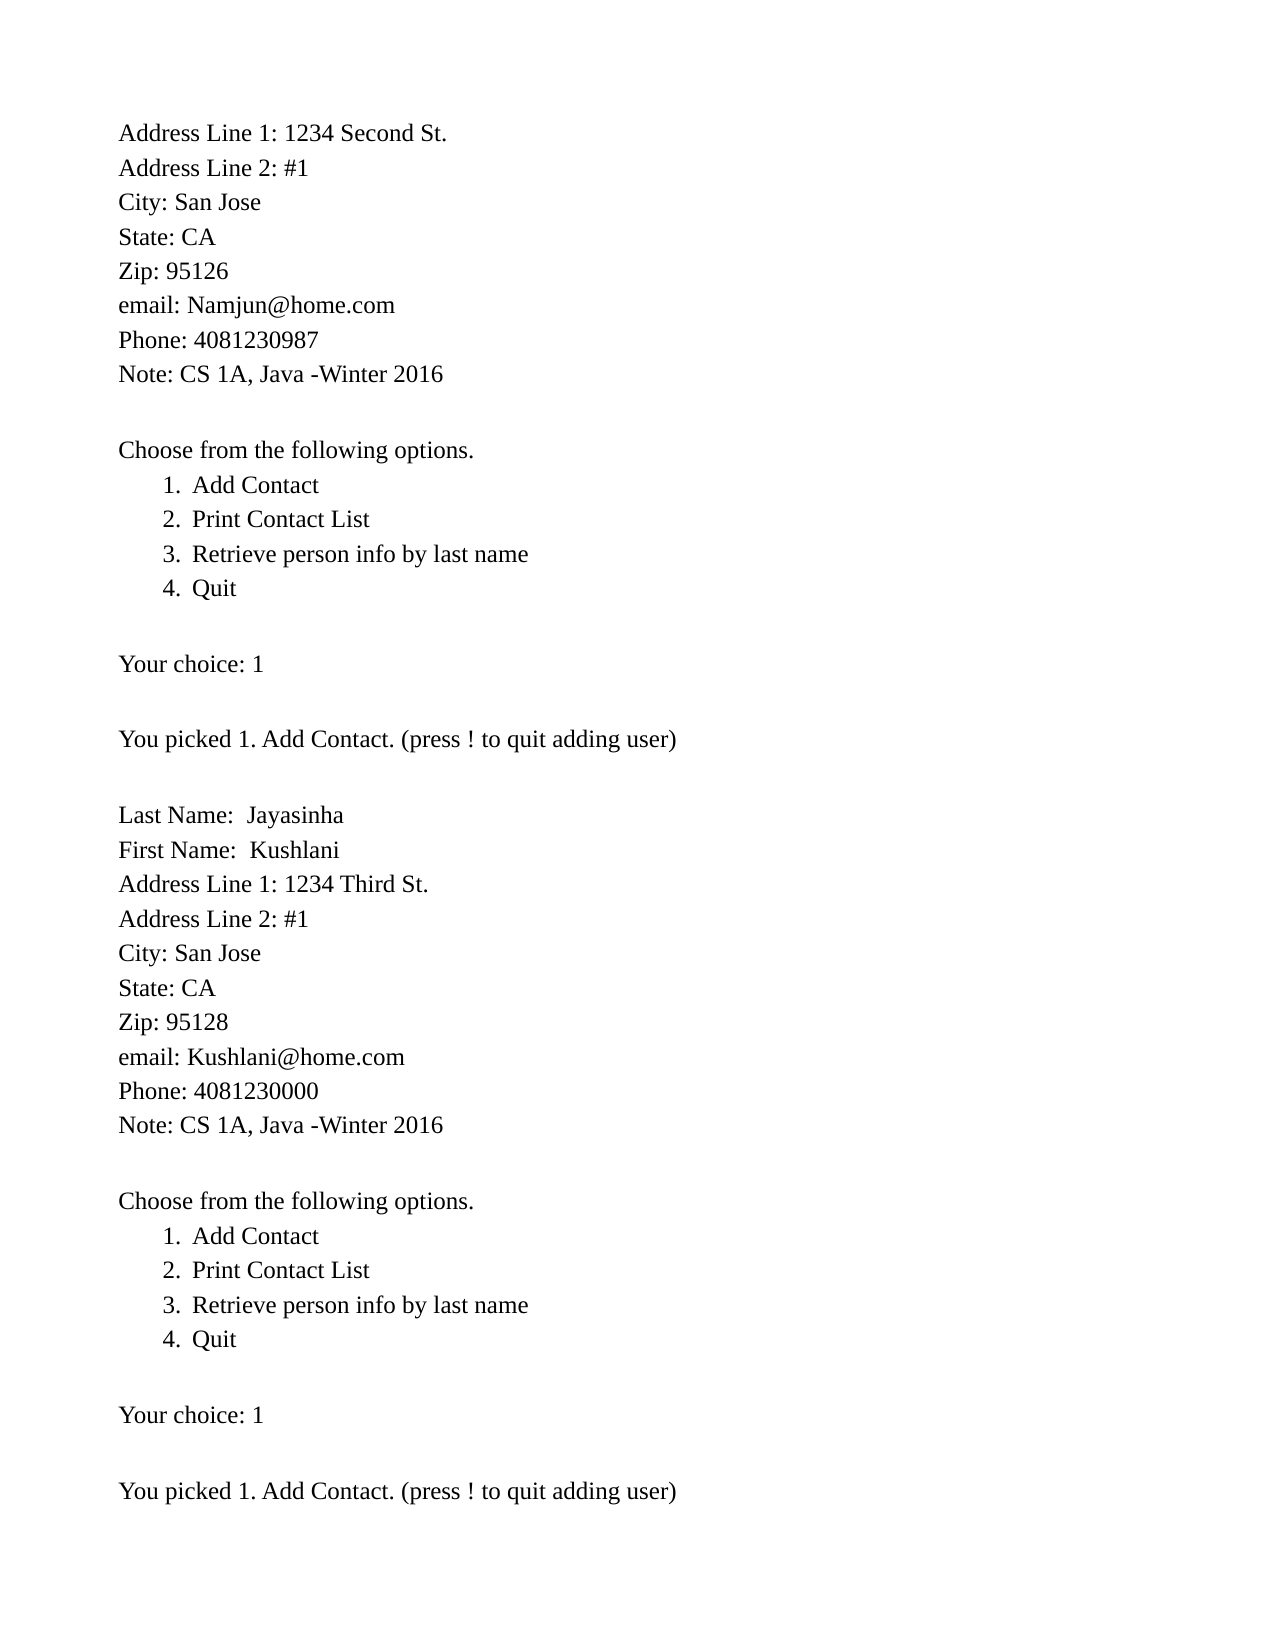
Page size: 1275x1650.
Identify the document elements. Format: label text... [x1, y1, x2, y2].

text Address Line 1: 1234 Third St. [118, 869, 1157, 898]
text You picked 1. Add Contact. (press ! to quit adding user) [118, 1476, 1157, 1504]
text State: CA [118, 222, 1157, 250]
list Add Contact [162, 1221, 1157, 1249]
text email: Namjun@home.com [118, 291, 1157, 319]
list Quit [162, 1324, 1157, 1353]
text Your choice: 1 [118, 1400, 1157, 1429]
text Address Line 1: 1234 Second St. [118, 118, 1157, 147]
list Add Contact [162, 470, 1157, 498]
text Zip: 95126 [118, 256, 1157, 285]
list Quit [162, 573, 1157, 602]
text Zip: 95128 [118, 1007, 1157, 1036]
text Choose from the following options. [118, 435, 1157, 464]
list Print Contact List [162, 504, 1157, 533]
list Retrieve person info by last name [162, 539, 1157, 567]
text Choose from the following options. [118, 1186, 1157, 1215]
text Note: CS 1A, Java -Winter 2016 [118, 1111, 1157, 1139]
text City: San Jose [118, 938, 1157, 967]
text First Name: Kushlani [118, 835, 1157, 863]
text Address Line 2: #1 [118, 904, 1157, 932]
text State: CA [118, 973, 1157, 1001]
text Phone: 4081230987 [118, 325, 1157, 354]
text Address Line 2: #1 [118, 153, 1157, 181]
text City: San Jose [118, 187, 1157, 216]
text email: Kushlani@home.com [118, 1042, 1157, 1070]
text Note: CS 1A, Java -Winter 2016 [118, 359, 1157, 388]
text Phone: 4081230000 [118, 1076, 1157, 1105]
text Last Name: Jayasinha [118, 800, 1157, 829]
text You picked 1. Add Contact. (press ! to quit adding user) [118, 724, 1157, 753]
list Retrieve person info by last name [162, 1290, 1157, 1318]
list Print Contact List [162, 1255, 1157, 1284]
text Your choice: 1 [118, 649, 1157, 678]
